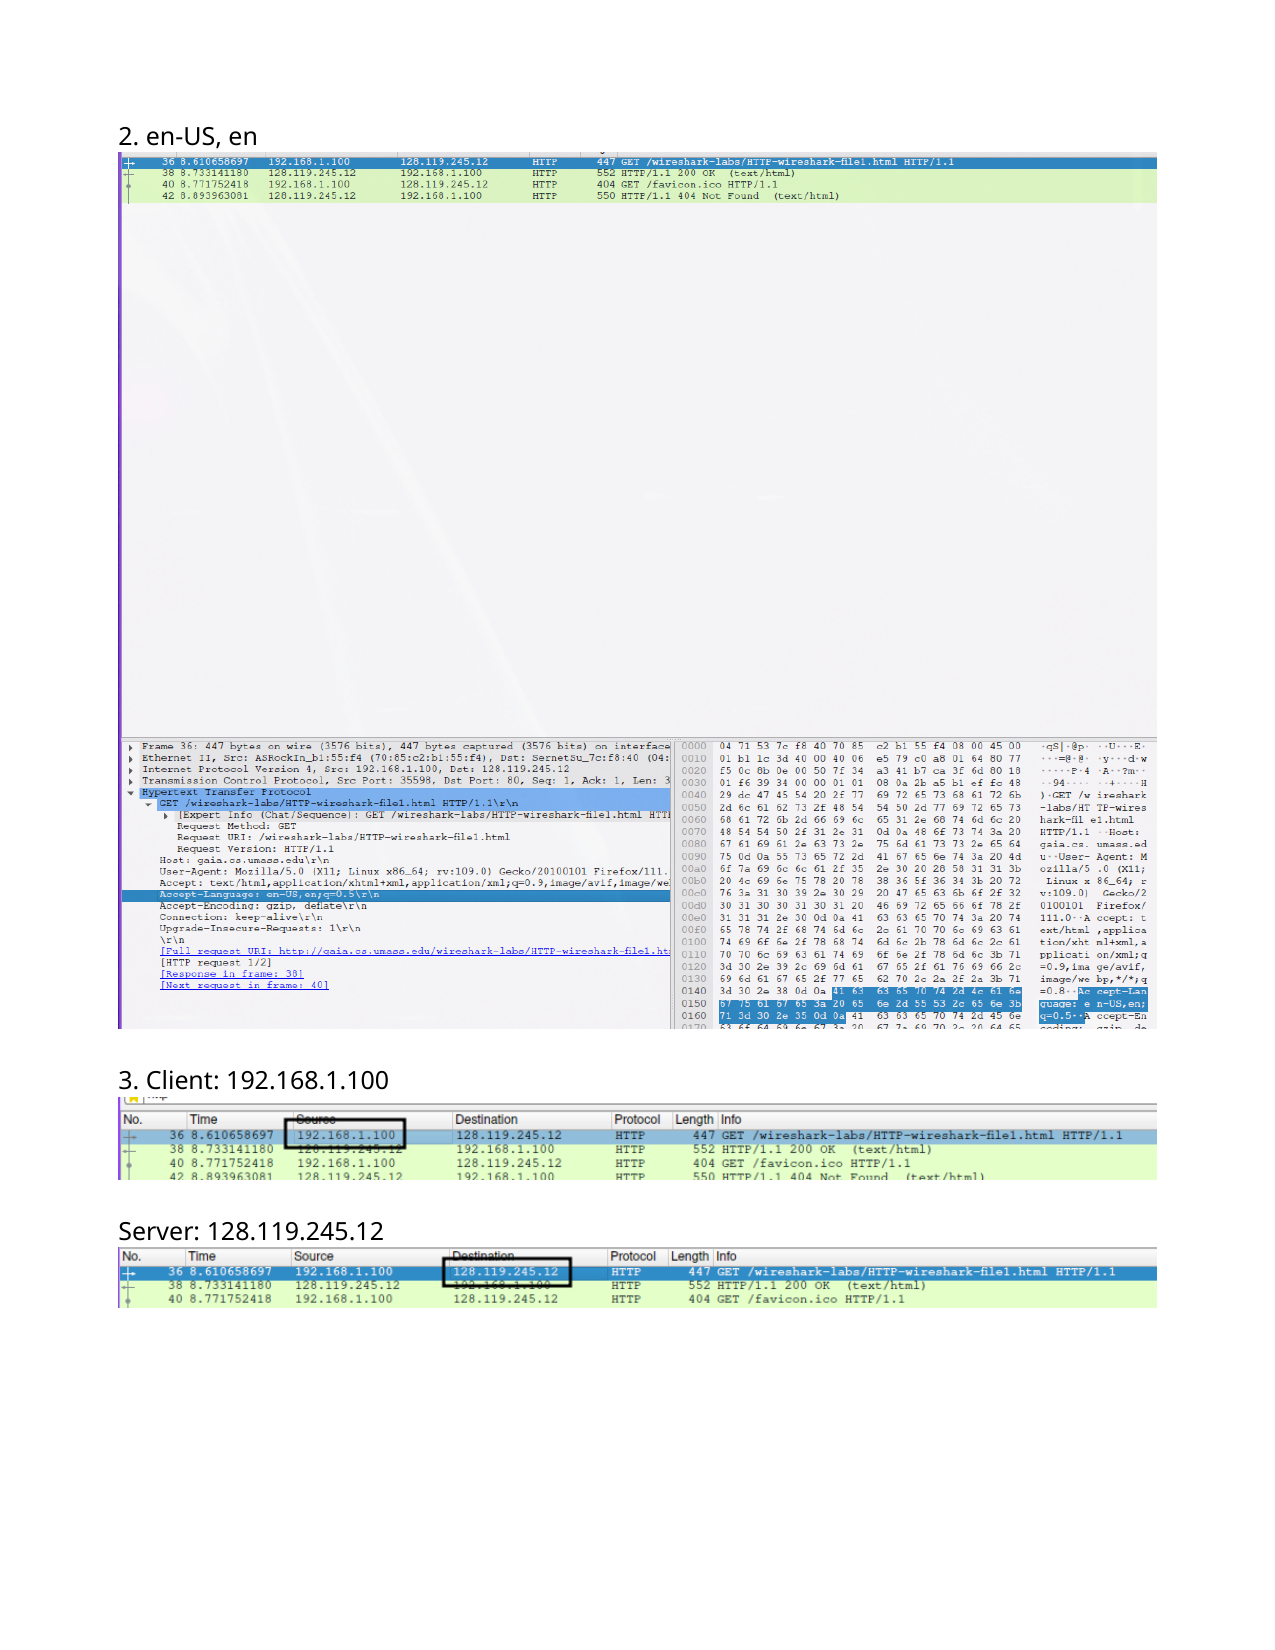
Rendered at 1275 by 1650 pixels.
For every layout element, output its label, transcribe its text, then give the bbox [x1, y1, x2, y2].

picture [118, 1097, 1157, 1180]
text Server: 128.119.245.12 [118, 1213, 1157, 1247]
picture [118, 152, 1157, 1029]
text 3. Client: 192.168.1.100 [118, 1063, 1157, 1097]
text 2. en-US, en [118, 118, 1157, 152]
picture [118, 1247, 1157, 1308]
